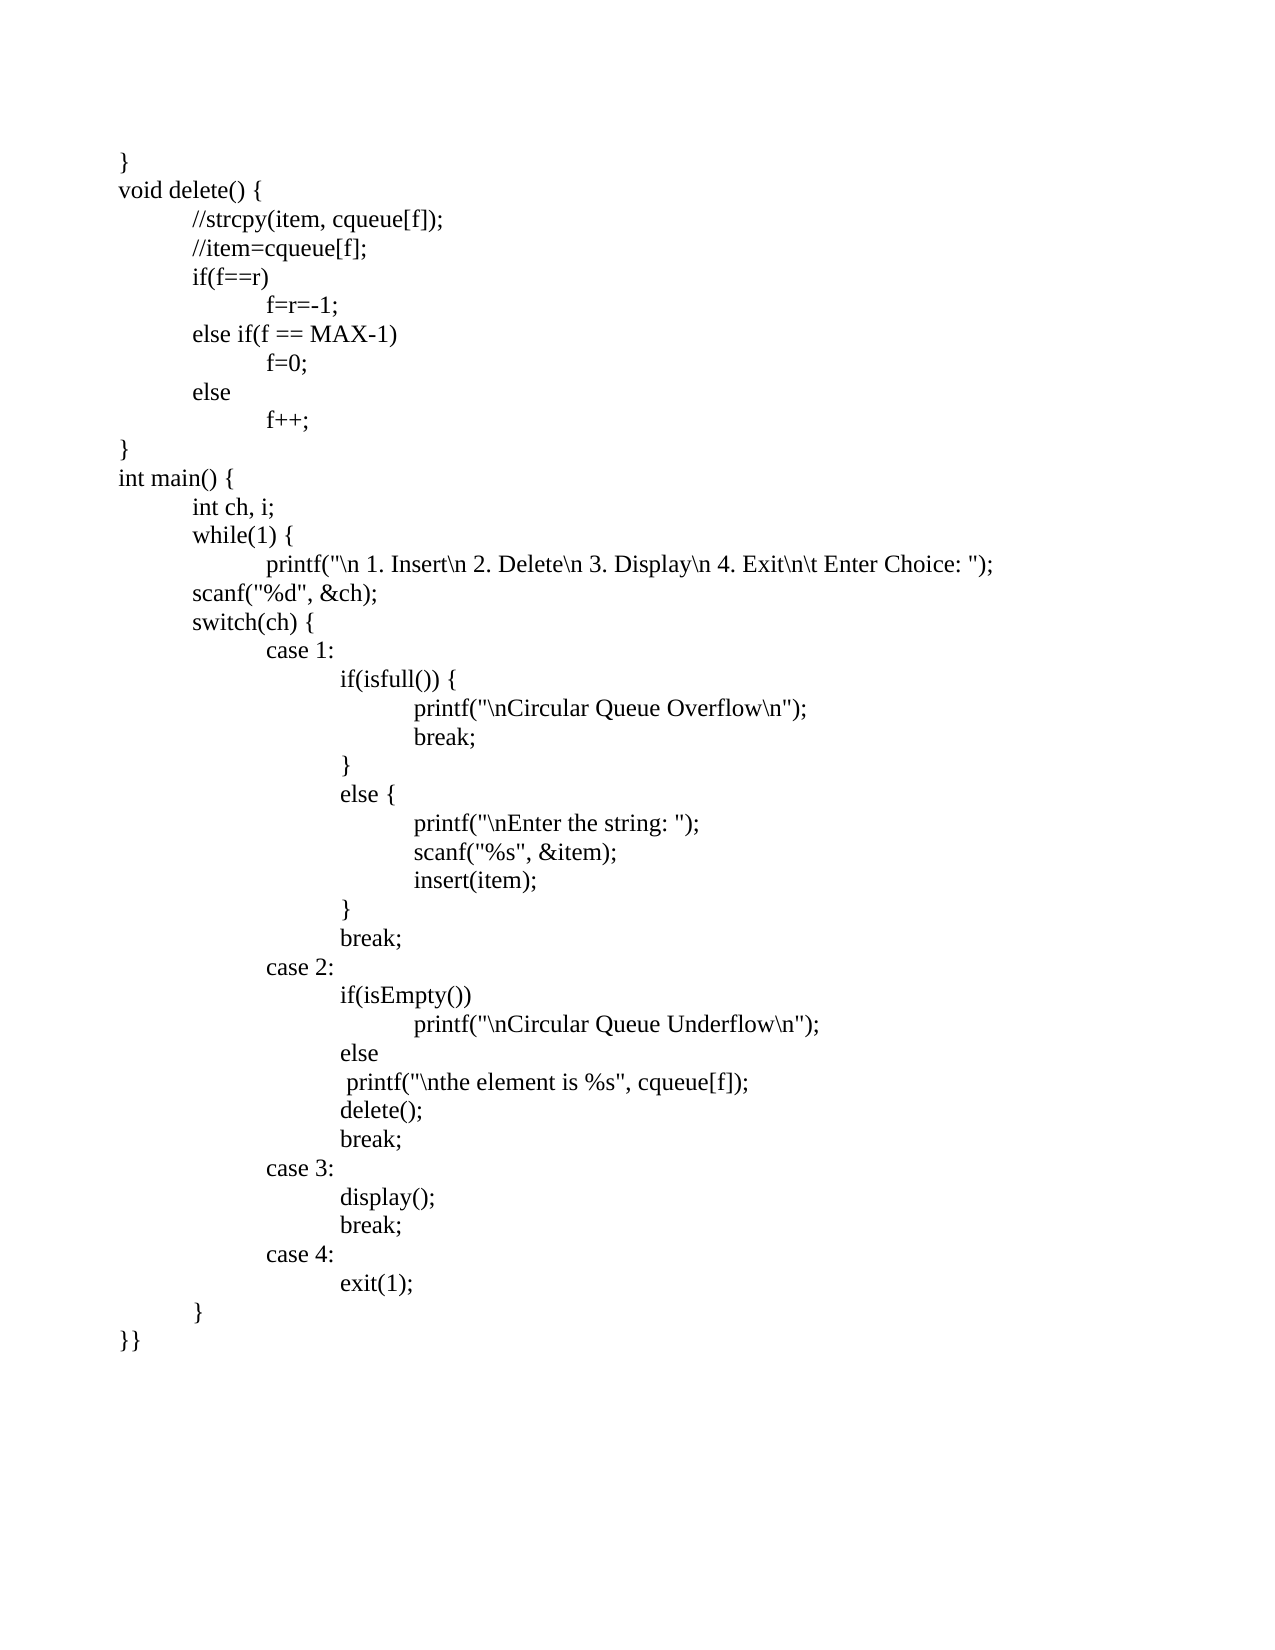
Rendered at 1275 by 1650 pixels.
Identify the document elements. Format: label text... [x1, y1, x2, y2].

text else if(f == MAX-1) [118, 319, 1157, 348]
text if(isfull()) { [118, 664, 1157, 693]
text case 3: [118, 1153, 1157, 1182]
text insert(item); [118, 866, 1157, 894]
text int main() { [118, 463, 1157, 492]
text //strcpy(item, cqueue[f]); [118, 204, 1157, 233]
text }} [118, 1326, 1157, 1354]
text printf("\nCircular Queue Overflow\n"); [118, 693, 1157, 722]
text void delete() { [118, 176, 1157, 204]
text exit(1); [118, 1268, 1157, 1297]
text //item=cqueue[f]; [118, 233, 1157, 262]
text break; [118, 1211, 1157, 1239]
text } [118, 434, 1157, 463]
text if(f==r) [118, 262, 1157, 291]
text while(1) { [118, 521, 1157, 549]
text scanf("%s", &item); [118, 837, 1157, 866]
text switch(ch) { [118, 607, 1157, 636]
text break; [118, 1124, 1157, 1153]
text else [118, 1038, 1157, 1067]
text scanf("%d", &ch); [118, 578, 1157, 607]
text } [118, 894, 1157, 923]
text printf("\nCircular Queue Underflow\n"); [118, 1009, 1157, 1038]
text delete(); [118, 1096, 1157, 1124]
text printf("\nEnter the string: "); [118, 808, 1157, 837]
text if(isEmpty()) [118, 981, 1157, 1009]
text display(); [118, 1182, 1157, 1211]
text else { [118, 779, 1157, 808]
text f=0; [118, 348, 1157, 377]
text printf("\n 1. Insert\n 2. Delete\n 3. Display\n 4. Exit\n\t Enter Choice: "); [118, 549, 1157, 578]
text int ch, i; [118, 492, 1157, 521]
text } [118, 1297, 1157, 1326]
text } [118, 751, 1157, 779]
text else [118, 377, 1157, 406]
text f=r=-1; [118, 291, 1157, 319]
text case 2: [118, 952, 1157, 981]
text case 1: [118, 636, 1157, 664]
text break; [118, 722, 1157, 751]
text break; [118, 923, 1157, 952]
text } [118, 147, 1157, 176]
text f++; [118, 406, 1157, 434]
text case 4: [118, 1239, 1157, 1268]
text printf("\nthe element is %s", cqueue[f]); [118, 1067, 1157, 1096]
